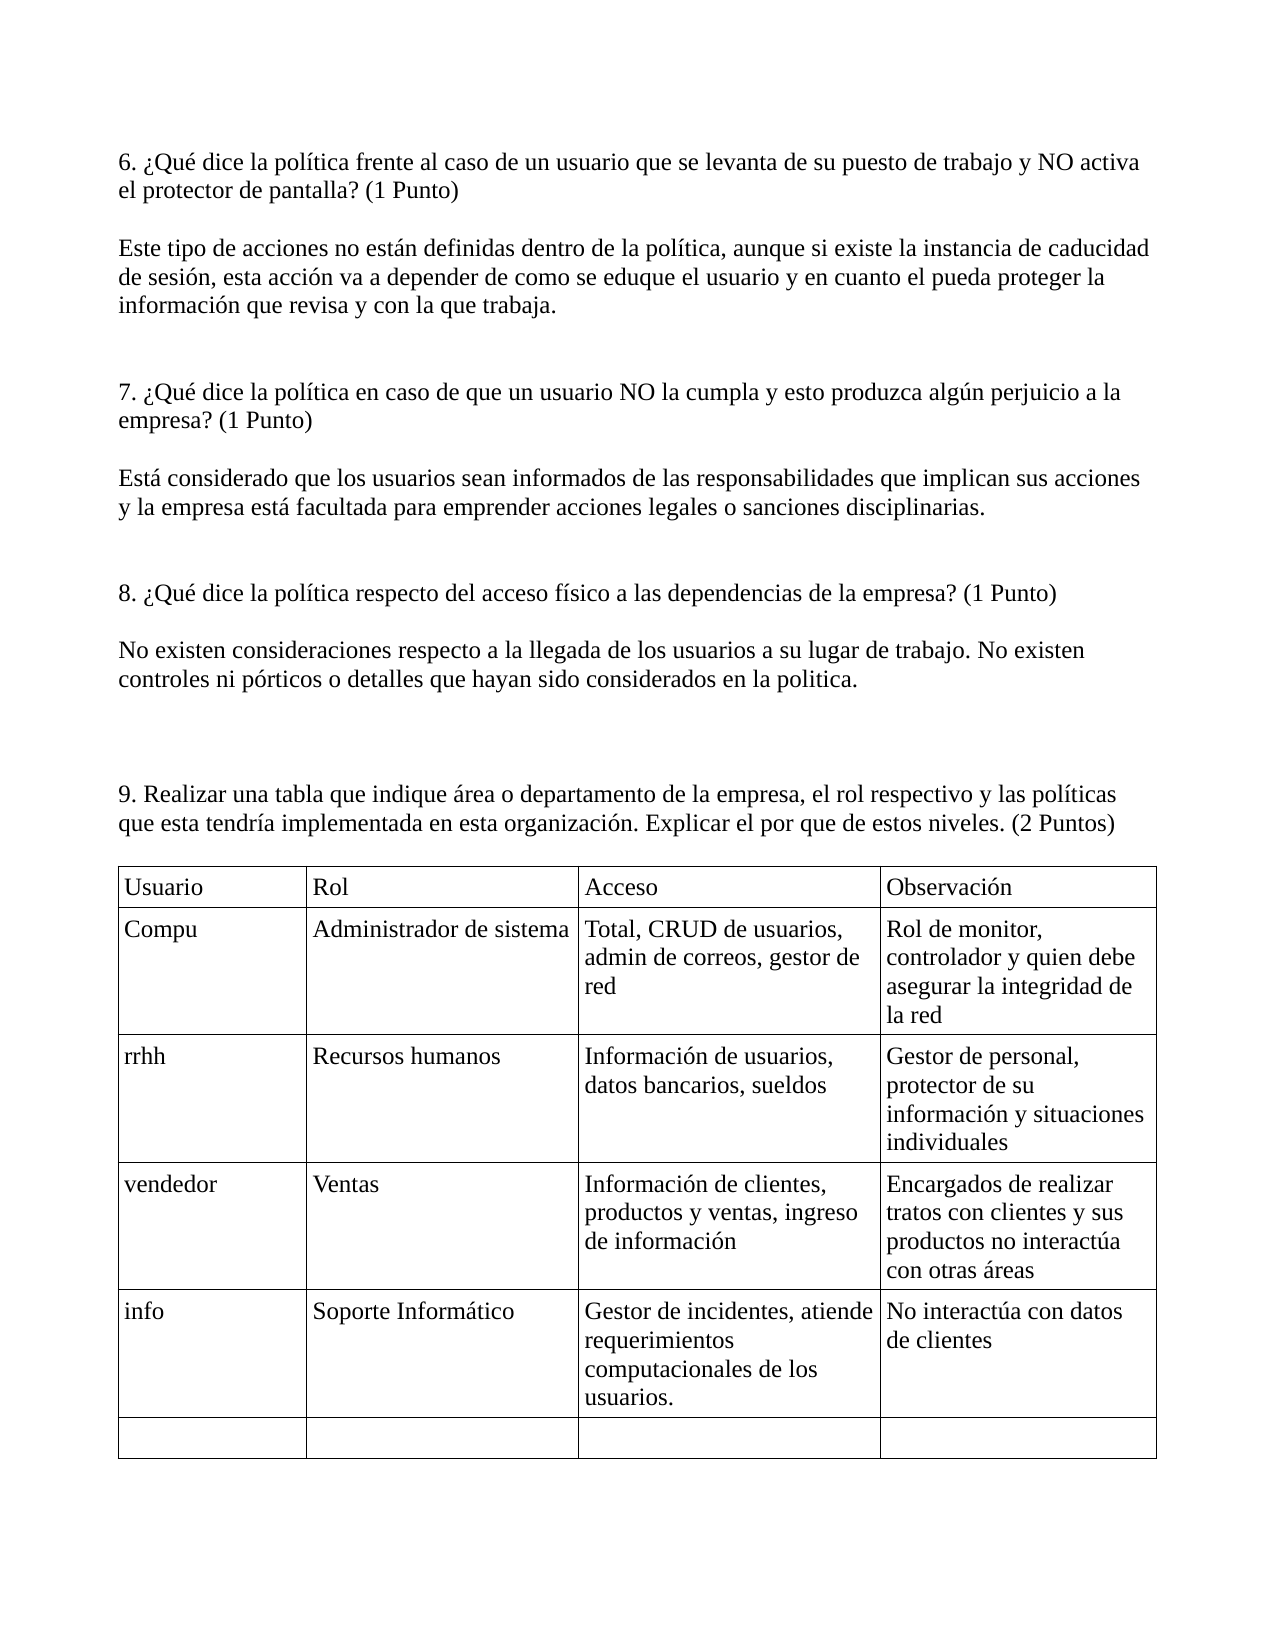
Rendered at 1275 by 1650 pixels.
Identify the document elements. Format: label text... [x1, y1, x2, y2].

table_cell Información de usuarios, datos bancarios, sueldos [579, 1035, 880, 1162]
text 9. Realizar una tabla que indique área o departamento de la empresa, el rol respectivo y las políticas que esta tendría implementada en esta organización. Explicar el por que de estos niveles. (2 Puntos) [118, 779, 1157, 837]
table_cell Gestor de incidentes, atiende requerimientos computacionales de los usuarios. [579, 1290, 880, 1417]
table_cell Rol de monitor, controlador y quien debe asegurar la integridad de la red [881, 908, 1156, 1034]
table_cell No interactúa con datos de clientes [881, 1290, 1156, 1417]
table_cell Compu [119, 908, 306, 1034]
table_cell info [119, 1290, 306, 1417]
table_cell [307, 1418, 578, 1458]
table_cell Recursos humanos [307, 1035, 578, 1162]
text Este tipo de acciones no están definidas dentro de la política, aunque si existe la instancia de caducidad de sesión, esta acción va a depender de como se eduque el usuario y en cuanto el pueda proteger la información que revisa y con la que trabaja. [118, 233, 1157, 319]
text No existen consideraciones respecto a la llegada de los usuarios a su lugar de trabajo. No existen controles ni pórticos o detalles que hayan sido considerados en la politica. [118, 636, 1157, 693]
table_header Observación [881, 867, 1156, 907]
text Está considerado que los usuarios sean informados de las responsabilidades que implican sus acciones y la empresa está facultada para emprender acciones legales o sanciones disciplinarias. [118, 463, 1157, 521]
table_cell Encargados de realizar tratos con clientes y sus productos no interactúa con otras áreas [881, 1163, 1156, 1289]
table_cell [579, 1418, 880, 1458]
table_cell rrhh [119, 1035, 306, 1162]
table_cell [119, 1418, 306, 1458]
text 8. ¿Qué dice la política respecto del acceso físico a las dependencias de la empresa? (1 Punto) [118, 578, 1157, 607]
table_header Rol [307, 867, 578, 907]
table_cell vendedor [119, 1163, 306, 1289]
table_cell Total, CRUD de usuarios, admin de correos, gestor de red [579, 908, 880, 1034]
table_cell Gestor de personal, protector de su información y situaciones individuales [881, 1035, 1156, 1162]
text 7. ¿Qué dice la política en caso de que un usuario NO la cumpla y esto produzca algún perjuicio a la empresa? (1 Punto) [118, 377, 1157, 434]
text 6. ¿Qué dice la política frente al caso de un usuario que se levanta de su puesto de trabajo y NO activa el protector de pantalla? (1 Punto) [118, 147, 1157, 204]
table_cell [881, 1418, 1156, 1458]
table_header Acceso [579, 867, 880, 907]
table_cell Ventas [307, 1163, 578, 1289]
table_cell Administrador de sistema [307, 908, 578, 1034]
table_header Usuario [119, 867, 306, 907]
table_cell Soporte Informático [307, 1290, 578, 1417]
table_cell Información de clientes, productos y ventas, ingreso de información [579, 1163, 880, 1289]
